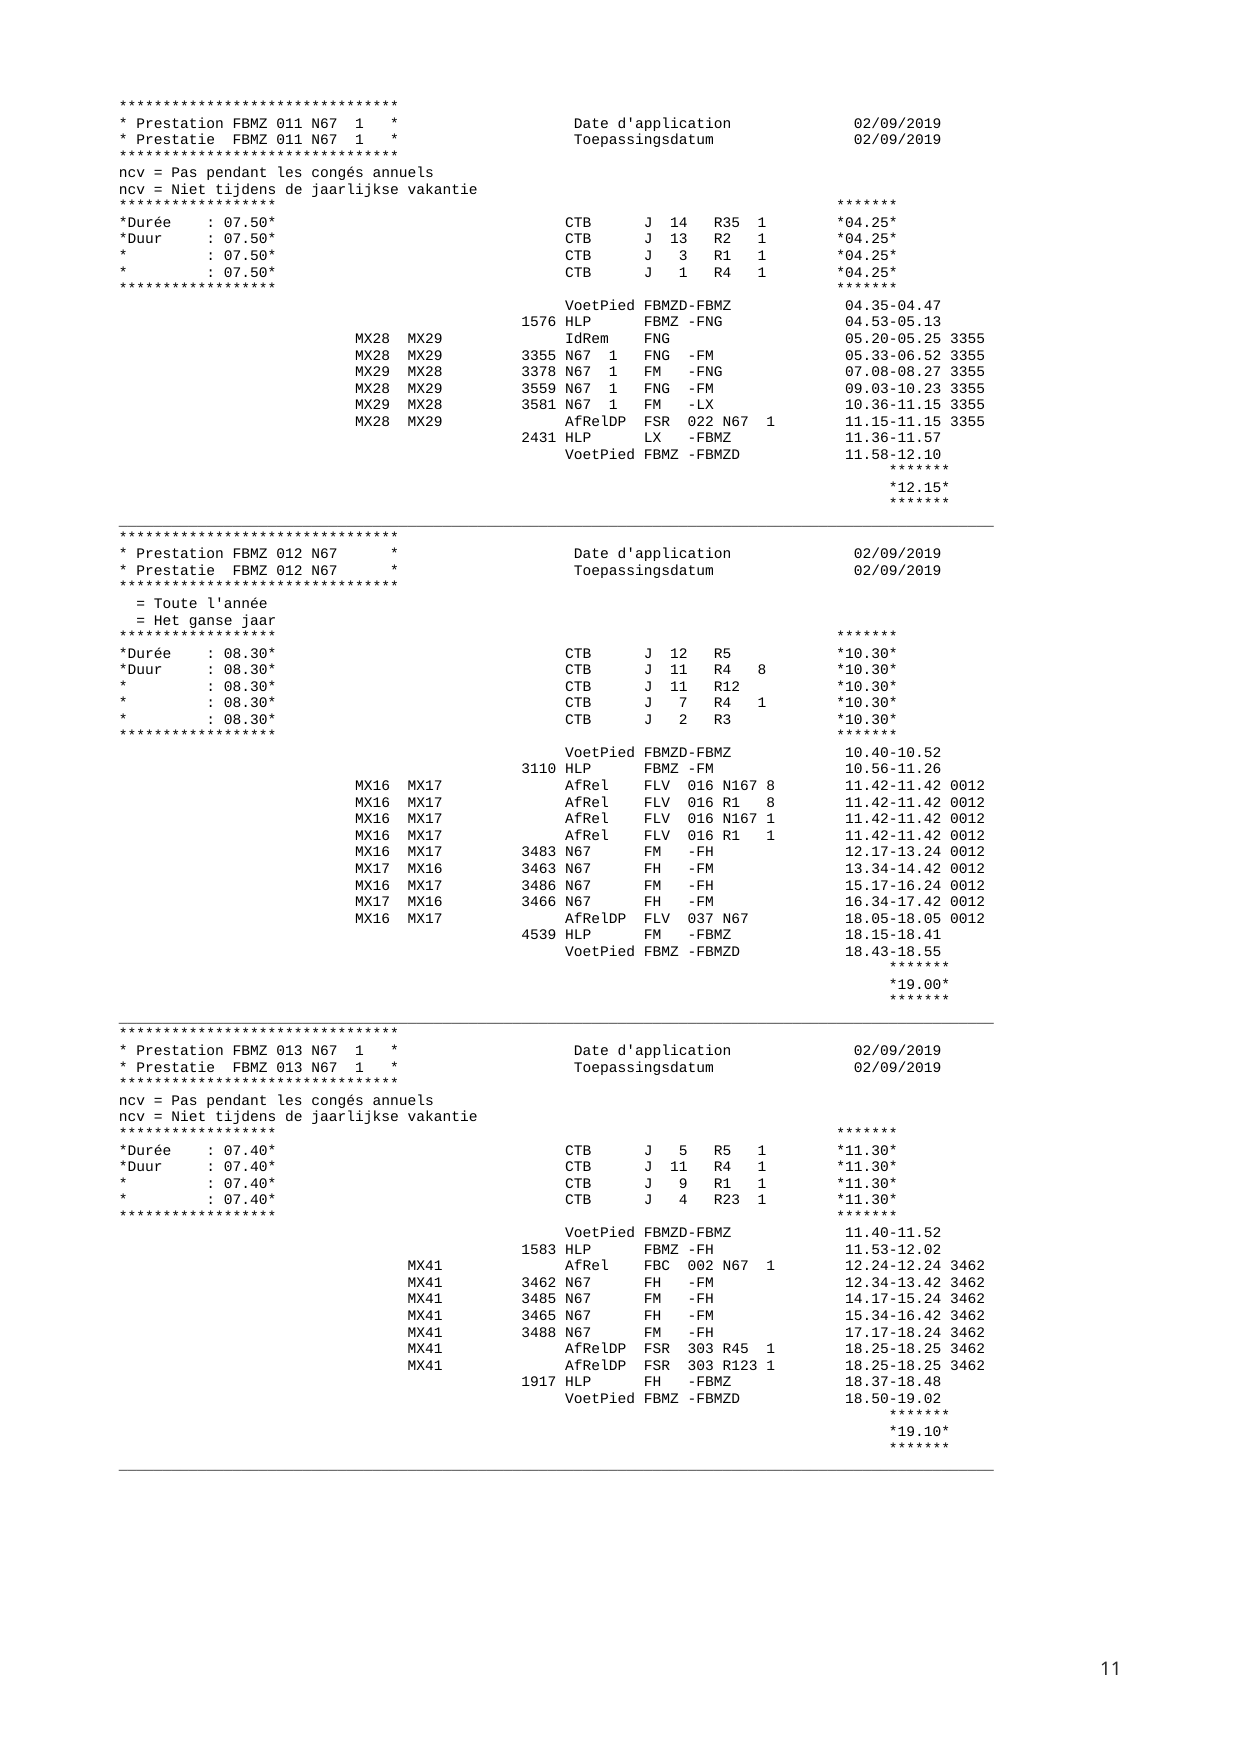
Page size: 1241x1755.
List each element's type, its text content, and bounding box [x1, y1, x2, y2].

text ******************************** * Prestation FBMZ 012 N67 * Date d'application 02/09/2019 * Prestatie FBMZ 012 N67 * Toepassingsdatum 02/09/2019 ******************************** = Toute l'année = Het ganse jaar ****************** ******* *Durée : 08.30* CTB J 12 R5 *10.30* *Duur : 08.30* CTB J 11 R4 8 *10.30* * : 08.30* CTB J 11 R12 *10.30* * : 08.30* CTB J 7 R4 1 *10.30* * : 08.30* CTB J 2 R3 *10.30* ****************** ******* VoetPied FBMZD-FBMZ 10.40-10.52 3110 HLP FBMZ -FM 10.56-11.26 MX16 MX17 AfRel FLV 016 N167 8 11.42-11.42 0012 MX16 MX17 AfRel FLV 016 R1 8 11.42-11.42 0012 MX16 MX17 AfRel FLV 016 N167 1 11.42-11.42 0012 MX16 MX17 AfRel FLV 016 R1 1 11.42-11.42 0012 MX16 MX17 3483 N67 FM -FH 12.17-13.24 0012 MX17 MX16 3463 N67 FH -FM 13.34-14.42 0012 MX16 MX17 3486 N67 FM -FH 15.17-16.24 0012 MX17 MX16 3466 N67 FH -FM 16.34-17.42 0012 MX16 MX17 AfRelDP FLV 037 N67 18.05-18.05 0012 4539 HLP FM -FBMZ 18.15-18.41 VoetPied FBMZ -FBMZD 18.43-18.55 ******* *19.00* ******* ____________________________________________________________________________________________________ [119, 530, 1122, 1027]
text ******************************** * Prestation FBMZ 011 N67 1 * Date d'application 02/09/2019 * Prestatie FBMZ 011 N67 1 * Toepassingsdatum 02/09/2019 ******************************** ncv = Pas pendant les congés annuels ncv = Niet tijdens de jaarlijkse vakantie ****************** ******* *Durée : 07.50* CTB J 14 R35 1 *04.25* *Duur : 07.50* CTB J 13 R2 1 *04.25* * : 07.50* CTB J 3 R1 1 *04.25* * : 07.50* CTB J 1 R4 1 *04.25* ****************** ******* VoetPied FBMZD-FBMZ 04.35-04.47 1576 HLP FBMZ -FNG 04.53-05.13 MX28 MX29 IdRem FNG 05.20-05.25 3355 MX28 MX29 3355 N67 1 FNG -FM 05.33-06.52 3355 MX29 MX28 3378 N67 1 FM -FNG 07.08-08.27 3355 MX28 MX29 3559 N67 1 FNG -FM 09.03-10.23 3355 MX29 MX28 3581 N67 1 FM -LX 10.36-11.15 3355 MX28 MX29 AfRelDP FSR 022 N67 1 11.15-11.15 3355 2431 HLP LX -FBMZ 11.36-11.57 VoetPied FBMZ -FBMZD 11.58-12.10 ******* *12.15* ******* ____________________________________________________________________________________________________ [119, 99, 1122, 530]
text ******************************** * Prestation FBMZ 013 N67 1 * Date d'application 02/09/2019 * Prestatie FBMZ 013 N67 1 * Toepassingsdatum 02/09/2019 ******************************** ncv = Pas pendant les congés annuels ncv = Niet tijdens de jaarlijkse vakantie ****************** ******* *Durée : 07.40* CTB J 5 R5 1 *11.30* *Duur : 07.40* CTB J 11 R4 1 *11.30* * : 07.40* CTB J 9 R1 1 *11.30* * : 07.40* CTB J 4 R23 1 *11.30* ****************** ******* VoetPied FBMZD-FBMZ 11.40-11.52 1583 HLP FBMZ -FH 11.53-12.02 MX41 AfRel FBC 002 N67 1 12.24-12.24 3462 MX41 3462 N67 FH -FM 12.34-13.42 3462 MX41 3485 N67 FM -FH 14.17-15.24 3462 MX41 3465 N67 FH -FM 15.34-16.42 3462 MX41 3488 N67 FM -FH 17.17-18.24 3462 MX41 AfRelDP FSR 303 R45 1 18.25-18.25 3462 MX41 AfRelDP FSR 303 R123 1 18.25-18.25 3462 1917 HLP FH -FBMZ 18.37-18.48 VoetPied FBMZ -FBMZD 18.50-19.02 ******* *19.10* ******* ____________________________________________________________________________________________________ [119, 1027, 1122, 1474]
